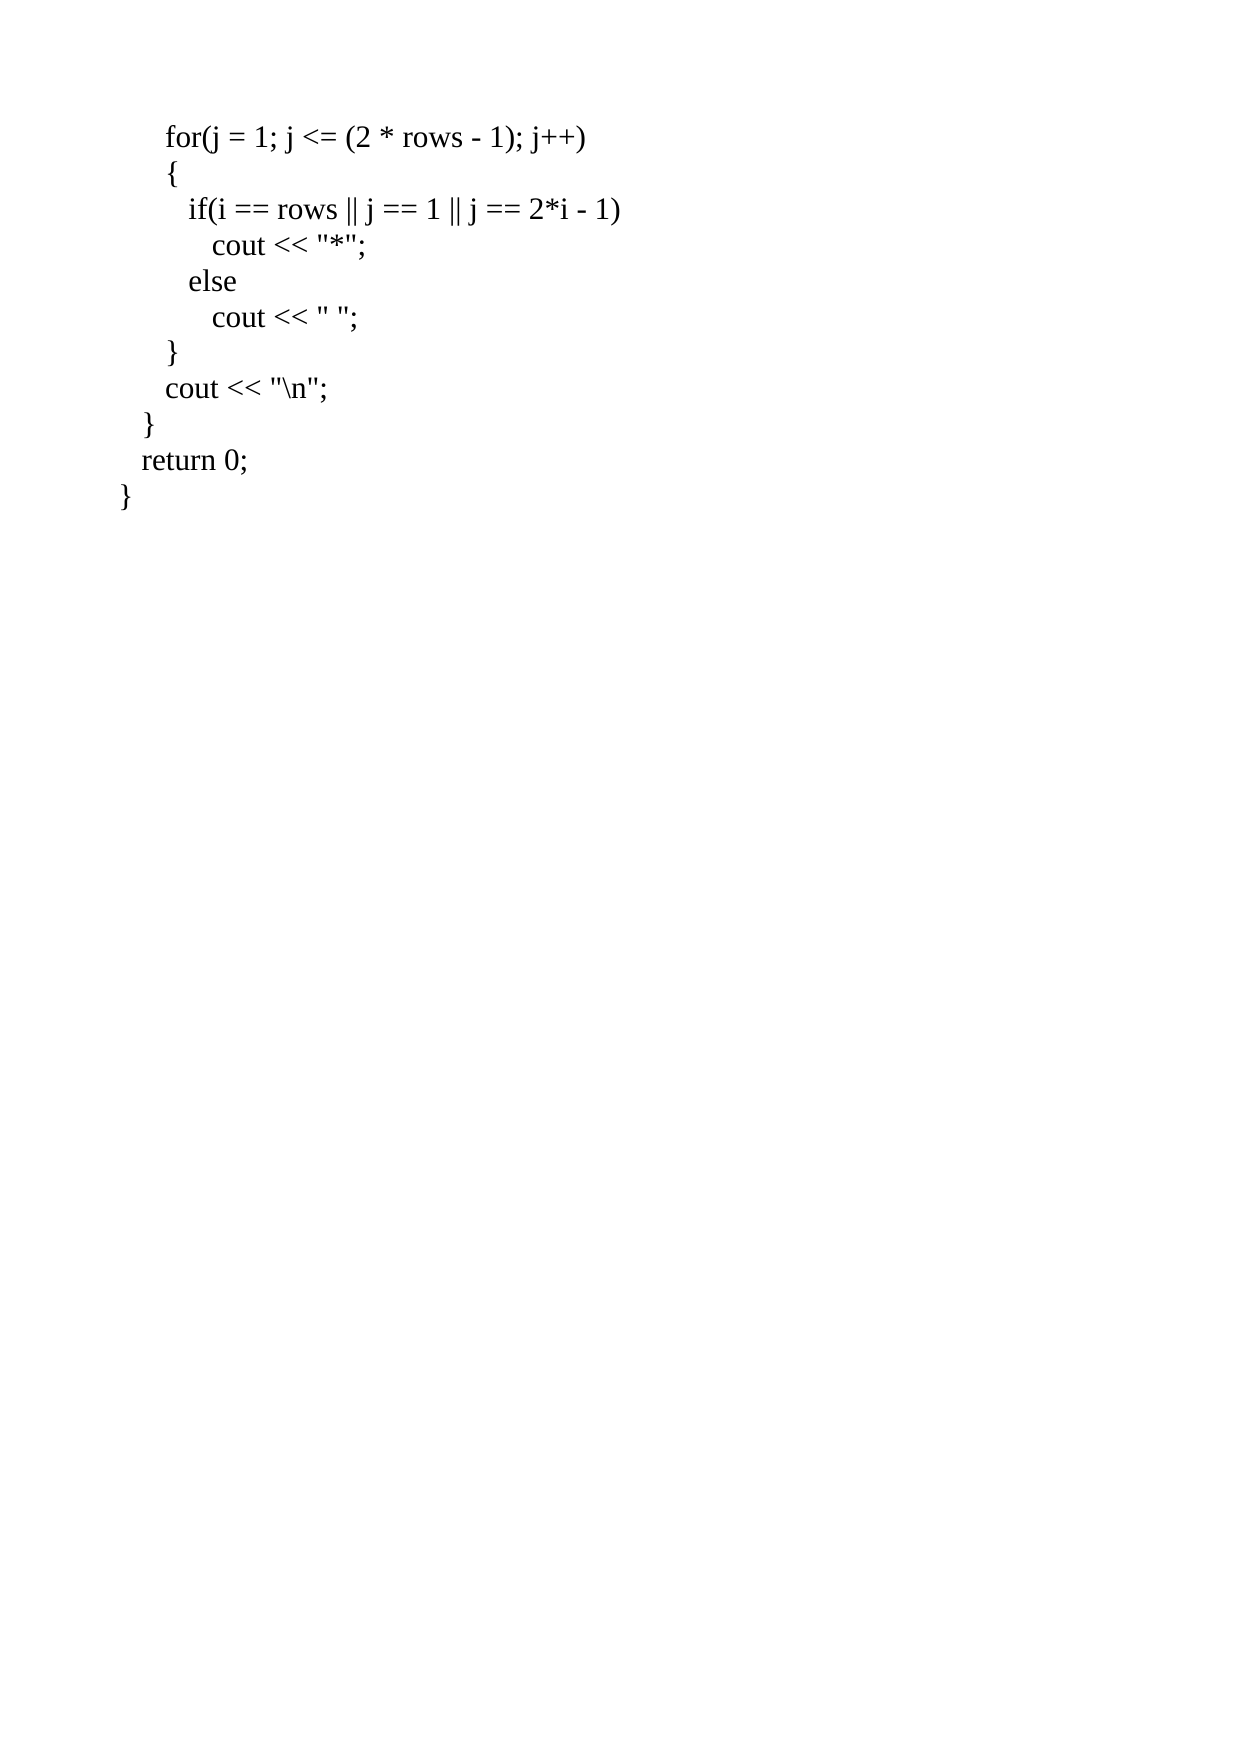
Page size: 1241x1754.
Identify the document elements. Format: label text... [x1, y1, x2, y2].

text if(i == rows || j == 1 || j == 2*i - 1) [118, 190, 1122, 226]
text } [118, 406, 1122, 442]
text } [118, 334, 1122, 370]
text for(j = 1; j <= (2 * rows - 1); j++) [118, 118, 1122, 154]
text cout << " "; [118, 298, 1122, 334]
text } [118, 477, 1122, 513]
text return 0; [118, 442, 1122, 477]
text cout << "\n"; [118, 370, 1122, 406]
text cout << "*"; [118, 226, 1122, 262]
text else [118, 262, 1122, 298]
text { [118, 154, 1122, 190]
